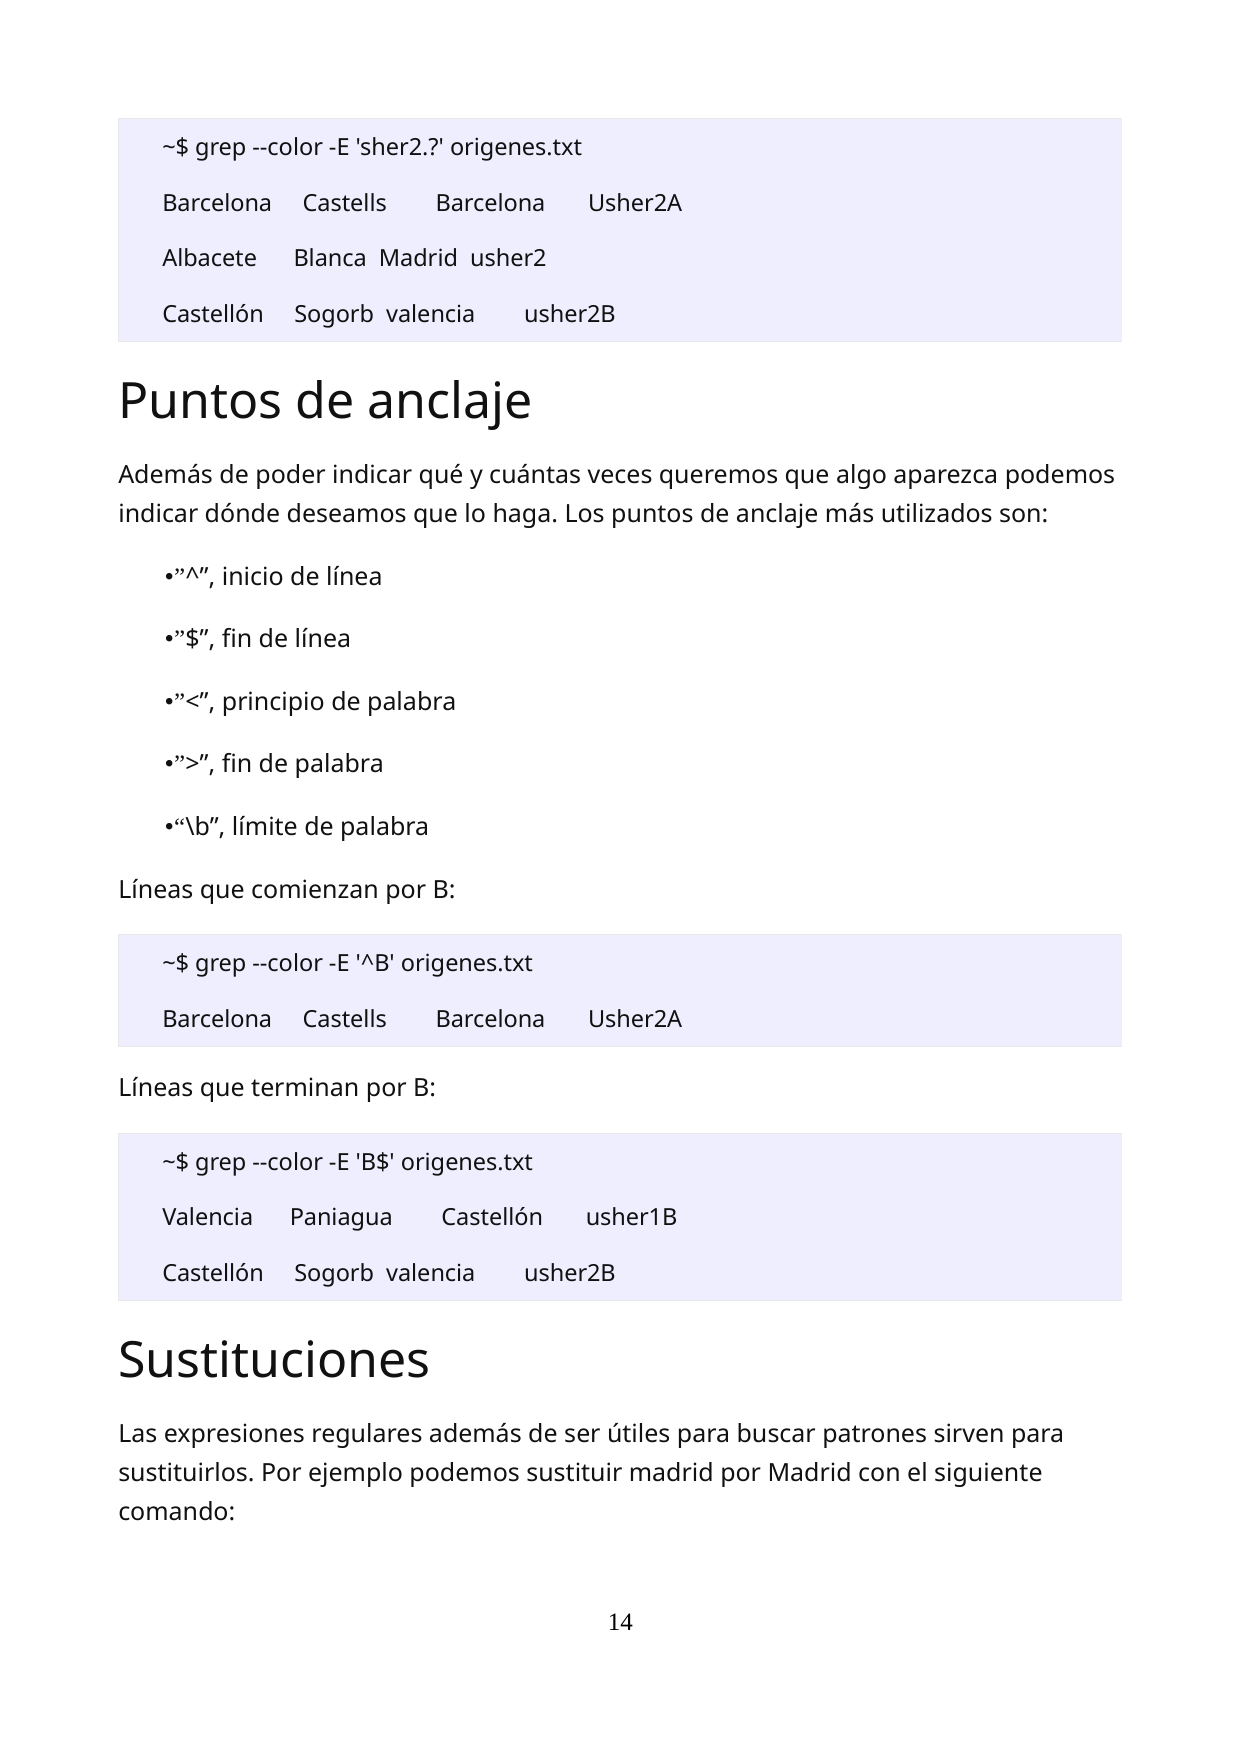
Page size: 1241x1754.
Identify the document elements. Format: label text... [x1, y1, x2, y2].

text Líneas que comienzan por B: [118, 871, 1122, 905]
subtitle Sustituciones [118, 1324, 1122, 1392]
subtitle Puntos de anclaje [118, 365, 1122, 433]
list ”>”, fin de palabra [118, 746, 1122, 780]
text Además de poder indicar qué y cuántas veces queremos que algo aparezca podemos indicar dónde deseamos que lo haga. Los puntos de anclaje más utilizados son: [118, 457, 1122, 530]
text ~$ grep --color -E '^B' origenes.txt [119, 935, 1122, 978]
text ~$ grep --color -E 'B$' origenes.txt [119, 1134, 1122, 1177]
text Castellón Sogorb valencia usher2B [119, 284, 1122, 341]
text Albacete Blanca Madrid usher2 [119, 229, 1122, 273]
list ”<”, principio de palabra [118, 683, 1122, 718]
text Barcelona Castells Barcelona Usher2A [119, 989, 1122, 1046]
text Líneas que terminan por B: [118, 1070, 1122, 1104]
text ~$ grep --color -E 'sher2.?' origenes.txt [119, 119, 1122, 163]
list ”$”, fin de línea [118, 621, 1122, 655]
list ”^”, inicio de línea [118, 558, 1122, 592]
list “\b”, límite de palabra [118, 809, 1122, 843]
text Valencia Paniagua Castellón usher1B [119, 1188, 1122, 1233]
text Las expresiones regulares además de ser útiles para buscar patrones sirven para sustituirlos. Por ejemplo podemos sustituir madrid por Madrid con el siguiente comando: [118, 1416, 1122, 1528]
text Barcelona Castells Barcelona Usher2A [119, 173, 1122, 218]
text Castellón Sogorb valencia usher2B [119, 1243, 1122, 1300]
